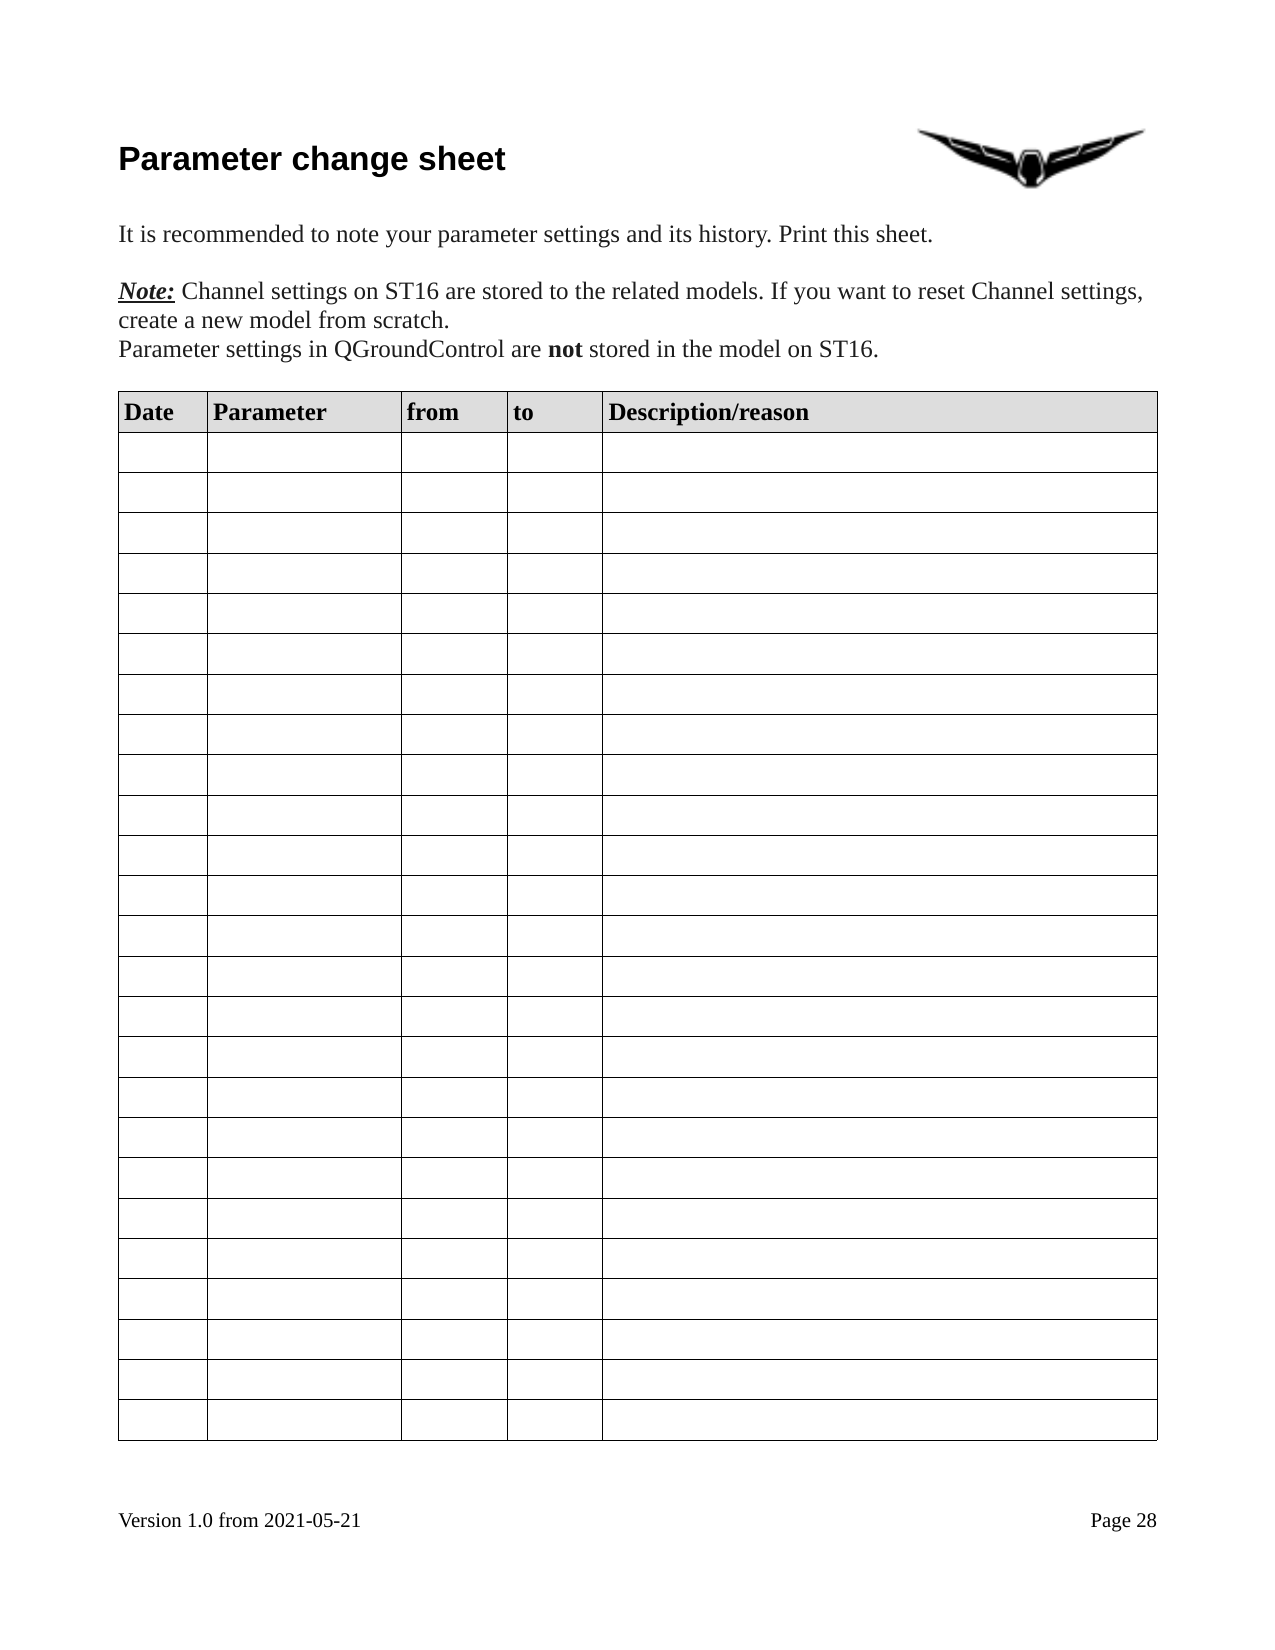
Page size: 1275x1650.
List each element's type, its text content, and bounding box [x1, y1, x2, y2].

table_cell [603, 876, 1157, 915]
table_cell [119, 634, 207, 673]
table_header to [508, 392, 602, 432]
table_cell [208, 1360, 401, 1399]
table_cell [603, 1158, 1157, 1198]
table_cell [119, 957, 207, 996]
table_cell [603, 1400, 1157, 1439]
table_cell [402, 433, 507, 472]
table_cell [603, 1199, 1157, 1238]
table_cell [208, 796, 401, 835]
table_cell [402, 796, 507, 835]
table_cell [508, 1158, 602, 1198]
table_cell [603, 1239, 1157, 1278]
table_cell [603, 594, 1157, 633]
table_cell [119, 1239, 207, 1278]
table_cell [119, 554, 207, 593]
picture [914, 126, 1148, 193]
table_cell [508, 473, 602, 512]
table_header Date [119, 392, 207, 432]
table_cell [119, 876, 207, 915]
table_cell [208, 1279, 401, 1318]
table_cell [508, 755, 602, 794]
table_cell [508, 594, 602, 633]
table_cell [402, 715, 507, 754]
table_cell [603, 634, 1157, 673]
table_cell [119, 1158, 207, 1198]
table_cell [508, 1199, 602, 1238]
table_cell [208, 1199, 401, 1238]
table_cell [603, 675, 1157, 714]
table_header from [402, 392, 507, 432]
table_cell [208, 1118, 401, 1157]
table_cell [208, 1037, 401, 1077]
table_cell [119, 1320, 207, 1359]
table_cell [603, 796, 1157, 835]
table_cell [508, 513, 602, 553]
table_cell [508, 1037, 602, 1077]
table_cell [208, 473, 401, 512]
table_cell [208, 836, 401, 875]
table_cell [508, 1279, 602, 1318]
table_cell [402, 836, 507, 875]
table_cell [508, 715, 602, 754]
table_cell [208, 675, 401, 714]
table_cell [119, 433, 207, 472]
table_cell [508, 554, 602, 593]
text Note: Channel settings on ST16 are stored to the related models. If you want to reset Channel settings, create a new model from scratch. [118, 276, 1157, 334]
table_cell [508, 876, 602, 915]
table_cell [603, 473, 1157, 512]
table_cell [208, 594, 401, 633]
table_cell [119, 1037, 207, 1077]
table_cell [208, 433, 401, 472]
table_cell [119, 1078, 207, 1117]
table_cell [208, 1158, 401, 1198]
table_cell [402, 876, 507, 915]
table_cell [119, 1360, 207, 1399]
table_cell [603, 433, 1157, 472]
table_cell [603, 513, 1157, 553]
table_cell [119, 715, 207, 754]
table_cell [508, 433, 602, 472]
table_cell [208, 916, 401, 956]
table_cell [402, 1158, 507, 1198]
table_cell [119, 997, 207, 1036]
table_cell [603, 997, 1157, 1036]
table_cell [119, 836, 207, 875]
table_cell [119, 1279, 207, 1318]
table_cell [402, 554, 507, 593]
table_cell [402, 1360, 507, 1399]
table_cell [603, 1118, 1157, 1157]
table_cell [402, 916, 507, 956]
table_cell [402, 1118, 507, 1157]
table_cell [119, 675, 207, 714]
table_cell [603, 836, 1157, 875]
table_cell [402, 1239, 507, 1278]
table_cell [119, 1118, 207, 1157]
table_cell [508, 1400, 602, 1439]
table_cell [603, 1279, 1157, 1318]
table_cell [603, 957, 1157, 996]
table_cell [603, 1078, 1157, 1117]
table_cell [402, 1279, 507, 1318]
table_cell [603, 1320, 1157, 1359]
table_cell [119, 513, 207, 553]
table_cell [208, 634, 401, 673]
table_cell [119, 594, 207, 633]
table_cell [402, 473, 507, 512]
table_cell [208, 755, 401, 794]
table_cell [508, 916, 602, 956]
table_cell [508, 1320, 602, 1359]
table_cell [119, 796, 207, 835]
table_cell [402, 1320, 507, 1359]
text Parameter settings in QGroundControl are not stored in the model on ST16. [118, 334, 1157, 363]
table_cell [508, 1118, 602, 1157]
table_cell [119, 755, 207, 794]
table_cell [208, 513, 401, 553]
table_header Description/reason [603, 392, 1157, 432]
table_cell [402, 957, 507, 996]
table_cell [402, 594, 507, 633]
table_cell [402, 997, 507, 1036]
text It is recommended to note your parameter settings and its history. Print this sheet. [118, 219, 1157, 248]
table_cell [508, 796, 602, 835]
table_cell [119, 1400, 207, 1439]
table_cell [402, 1078, 507, 1117]
table_cell [119, 473, 207, 512]
table_cell [508, 1078, 602, 1117]
table_cell [603, 1037, 1157, 1077]
table_cell [208, 554, 401, 593]
table_cell [508, 997, 602, 1036]
table_cell [508, 1360, 602, 1399]
table_cell [119, 916, 207, 956]
table_cell [402, 675, 507, 714]
table_cell [603, 554, 1157, 593]
table_header Parameter [208, 392, 401, 432]
table_cell [508, 634, 602, 673]
table_cell [208, 1239, 401, 1278]
table_cell [508, 1239, 602, 1278]
table_cell [402, 513, 507, 553]
table_cell [208, 957, 401, 996]
table_cell [208, 1320, 401, 1359]
table_cell [208, 1078, 401, 1117]
table_cell [119, 1199, 207, 1238]
table_cell [402, 634, 507, 673]
table_cell [603, 1360, 1157, 1399]
table_cell [603, 755, 1157, 794]
table_cell [508, 675, 602, 714]
table_cell [402, 1037, 507, 1077]
subtitle Parameter change sheet [118, 139, 914, 178]
table_cell [402, 1199, 507, 1238]
table_cell [402, 755, 507, 794]
table_cell [603, 715, 1157, 754]
table_cell [603, 916, 1157, 956]
table_cell [508, 836, 602, 875]
table_cell [208, 876, 401, 915]
table_cell [208, 715, 401, 754]
table_cell [208, 997, 401, 1036]
table_cell [508, 957, 602, 996]
table_cell [208, 1400, 401, 1439]
table_cell [402, 1400, 507, 1439]
